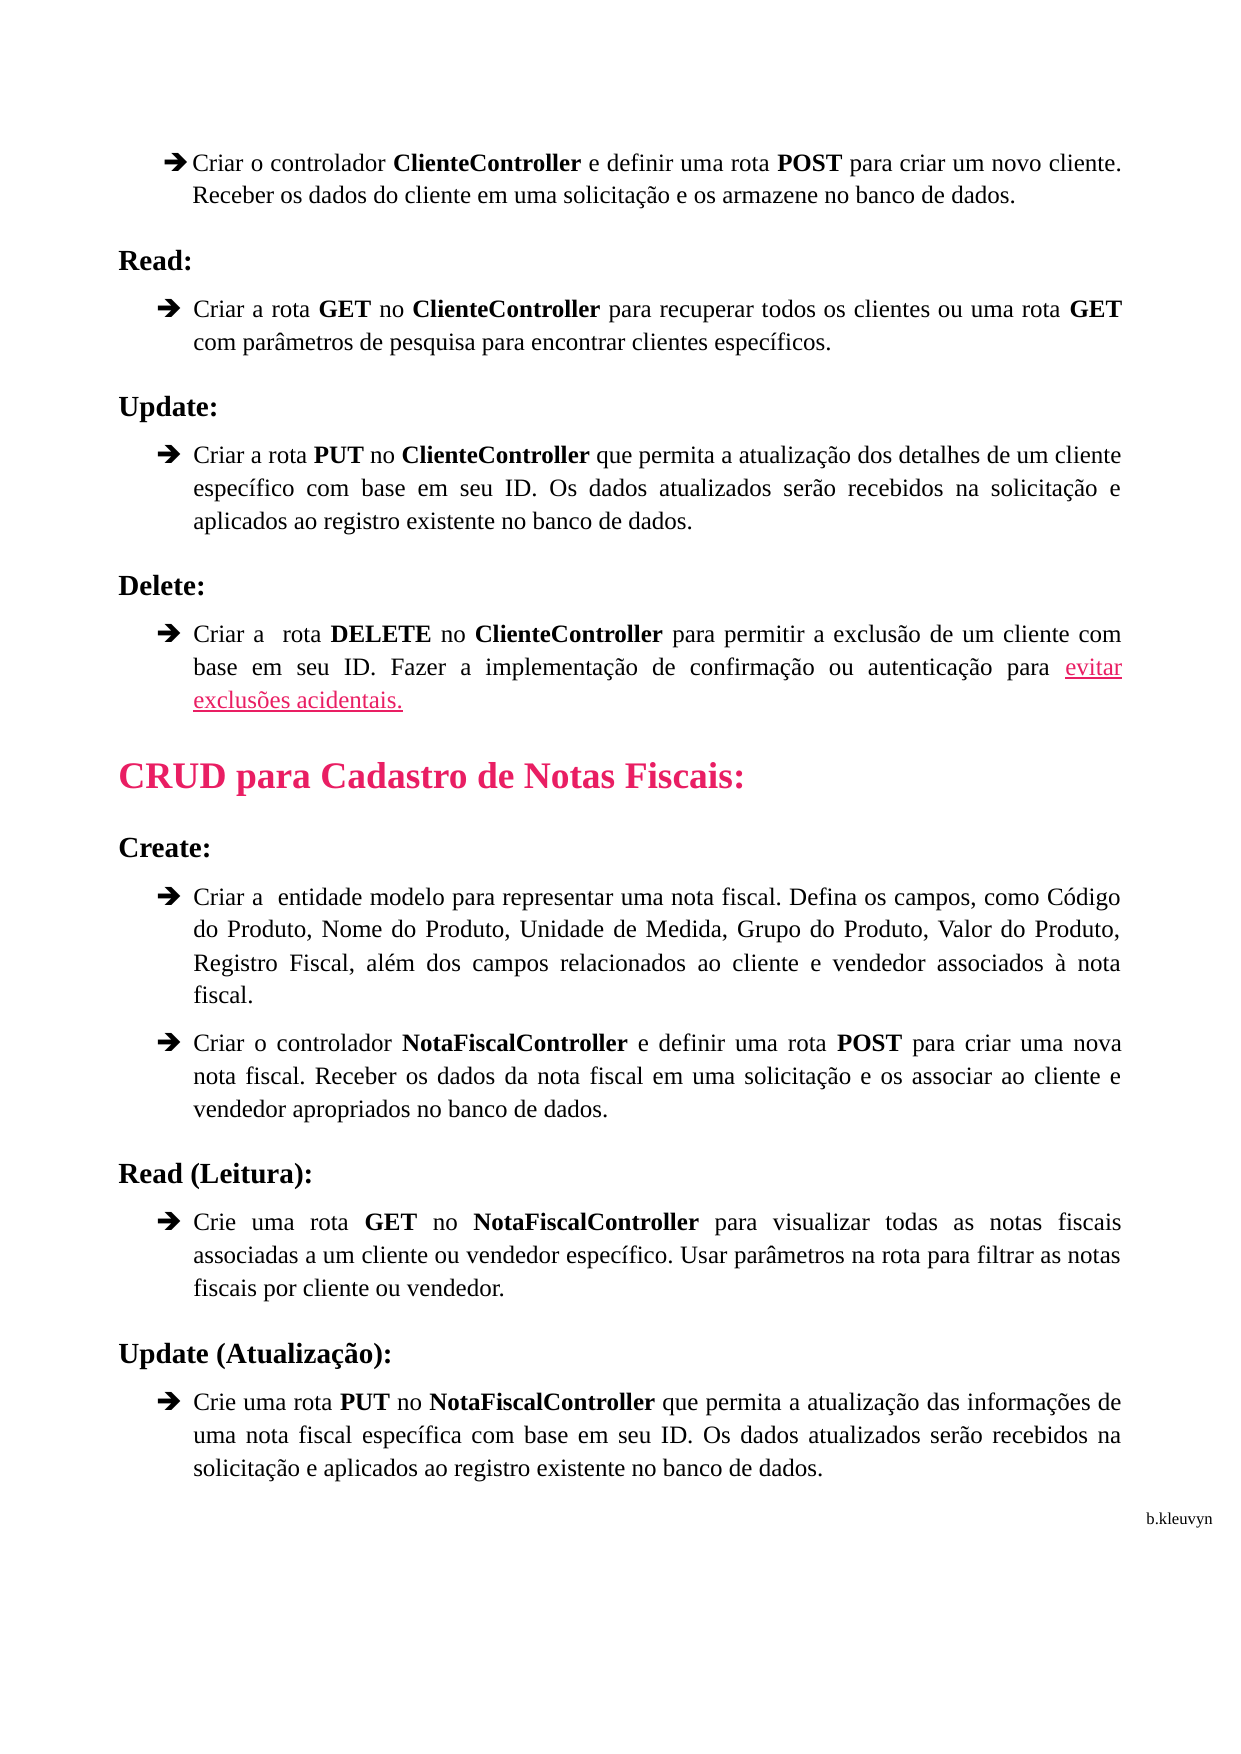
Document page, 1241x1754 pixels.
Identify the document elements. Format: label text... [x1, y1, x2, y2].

subtitle Update: [118, 389, 1122, 423]
subtitle Create: [118, 831, 1122, 864]
list Crie uma rota PUT no NotaFiscalController que permita a atualização das informações de uma nota fiscal específica com base em seu ID. Os dados atualizados serão recebidos na solicitação e aplicados ao registro existente no banco de dados. [156, 1387, 1122, 1482]
list Criar a rota GET no ClienteController para recuperar todos os clientes ou uma rota GET com parâmetros de pesquisa para encontrar clientes específicos. [156, 294, 1122, 356]
list Criar a rota PUT no ClienteController que permita a atualização dos detalhes de um cliente específico com base em seu ID. Os dados atualizados serão recebidos na solicitação e aplicados ao registro existente no banco de dados. [156, 440, 1122, 535]
subtitle CRUD para Cadastro de Notas Fiscais: [118, 754, 1122, 797]
list Criar o controlador NotaFiscalController e definir uma rota POST para criar uma nova nota fiscal. Receber os dados da nota fiscal em uma solicitação e os associar ao cliente e vendedor apropriados no banco de dados. [156, 1028, 1122, 1123]
list Criar o controlador ClienteController e definir uma rota POST para criar um novo cliente. Receber os dados do cliente em uma solicitação e os armazene no banco de dados. [162, 148, 1122, 209]
subtitle Read (Leitura): [118, 1156, 1122, 1190]
list Criar a entidade modelo para representar uma nota fiscal. Defina os campos, como Código do Produto, Nome do Produto, Unidade de Medida, Grupo do Produto, Valor do Produto, Registro Fiscal, além dos campos relacionados ao cliente e vendedor associados à nota fiscal. [156, 882, 1122, 1009]
list Criar a rota DELETE no ClienteController para permitir a exclusão de um cliente com base em seu ID. Fazer a implementação de confirmação ou autenticação para evitar exclusões acidentais. [156, 619, 1122, 714]
list Crie uma rota GET no NotaFiscalController para visualizar todas as notas fiscais associadas a um cliente ou vendedor específico. Usar parâmetros na rota para filtrar as notas fiscais por cliente ou vendedor. [156, 1207, 1122, 1302]
subtitle Delete: [118, 568, 1122, 602]
subtitle Update (Atualização): [118, 1336, 1122, 1369]
subtitle Read: [118, 243, 1122, 276]
